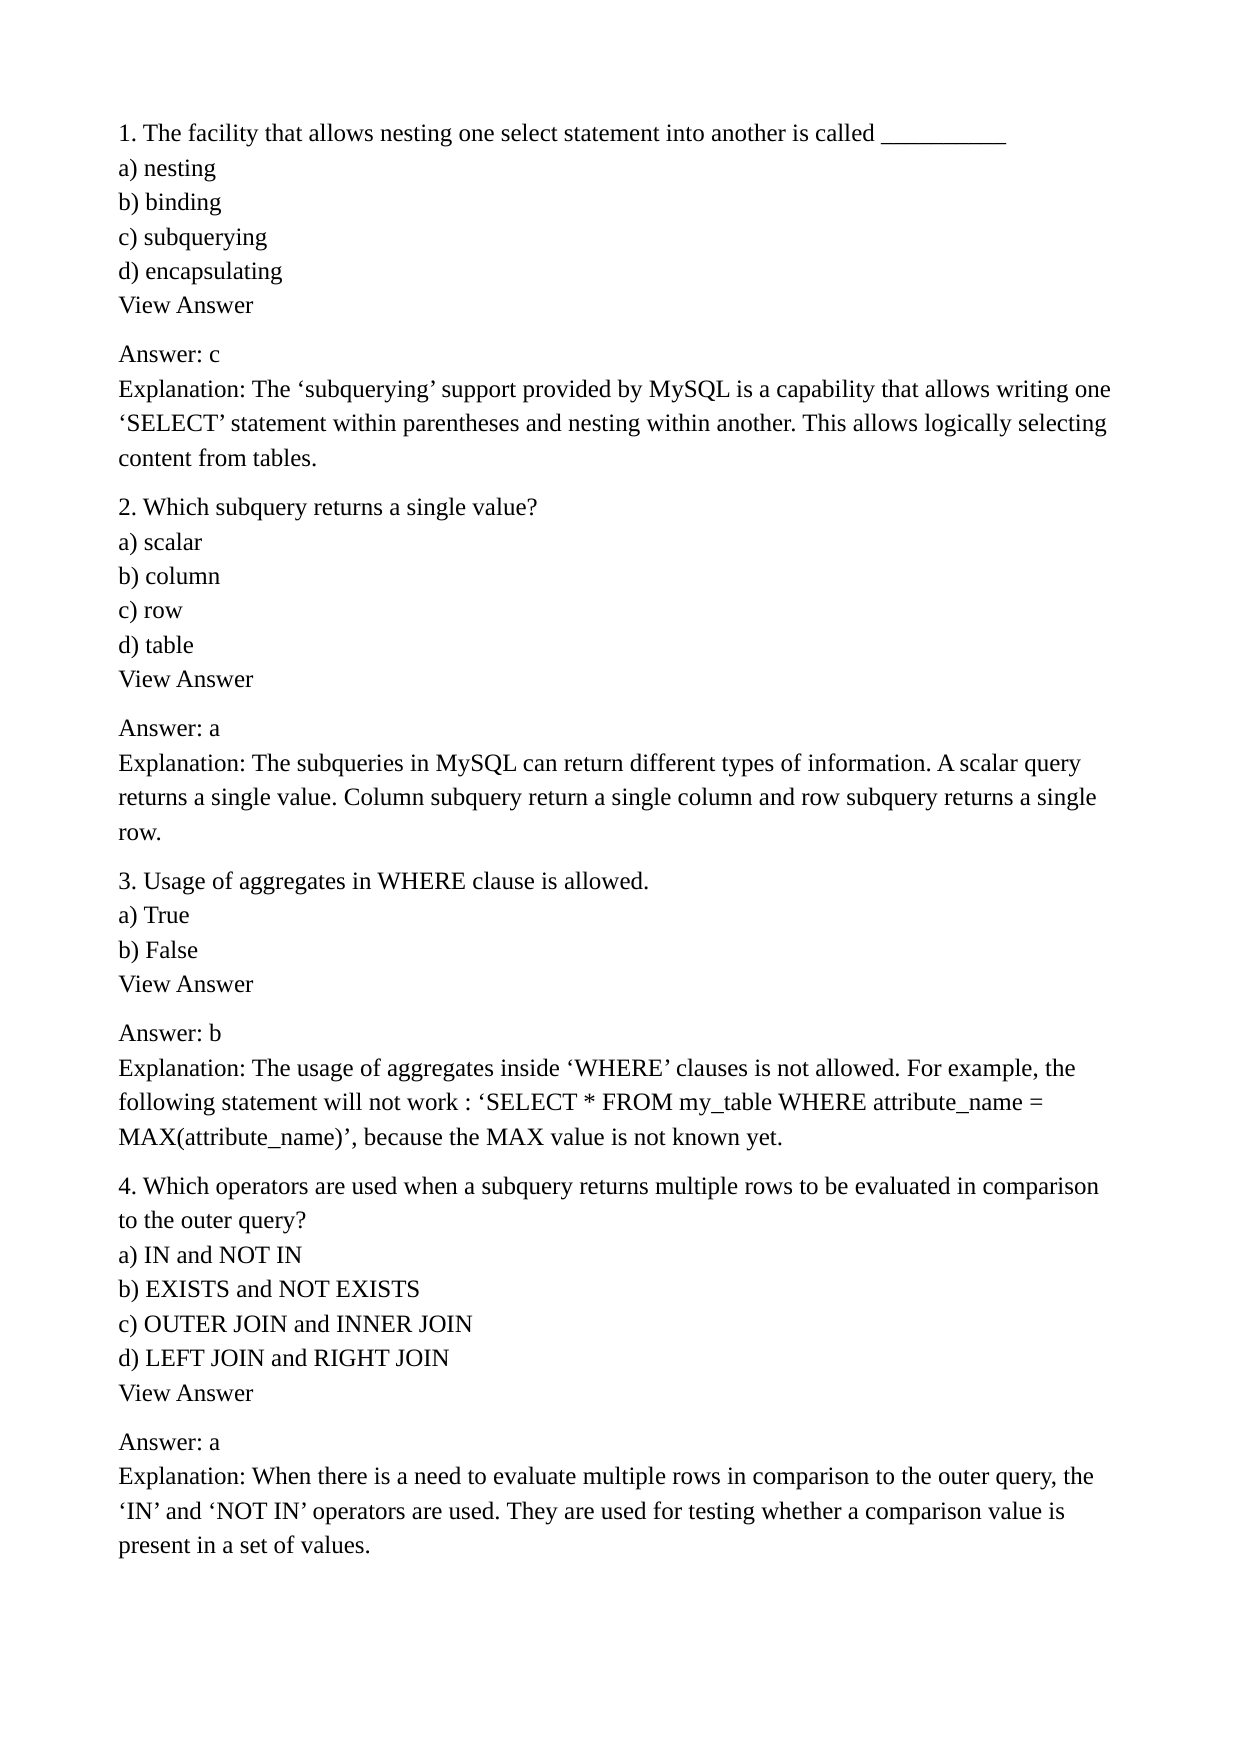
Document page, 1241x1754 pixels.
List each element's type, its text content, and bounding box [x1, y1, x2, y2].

text 1. The facility that allows nesting one select statement into another is called __________ a) nesting b) binding c) subquerying d) encapsulating View Answer [118, 118, 1122, 319]
text Answer: a Explanation: When there is a need to evaluate multiple rows in comparison to the outer query, the ‘IN’ and ‘NOT IN’ operators are used. They are used for testing whether a comparison value is present in a set of values. [118, 1427, 1122, 1559]
text Answer: b Explanation: The usage of aggregates inside ‘WHERE’ clauses is not allowed. For example, the following statement will not work : ‘SELECT * FROM my_table WHERE attribute_name = MAX(attribute_name)’, because the MAX value is not known yet. [118, 1018, 1122, 1151]
text 4. Which operators are used when a subquery returns multiple rows to be evaluated in comparison to the outer query? a) IN and NOT IN b) EXISTS and NOT EXISTS c) OUTER JOIN and INNER JOIN d) LEFT JOIN and RIGHT JOIN View Answer [118, 1171, 1122, 1407]
text 2. Which subquery returns a single value? a) scalar b) column c) row d) table View Answer [118, 492, 1122, 693]
text Answer: a Explanation: The subqueries in MySQL can return different types of information. A scalar query returns a single value. Column subquery return a single column and row subquery returns a single row. [118, 713, 1122, 846]
text Answer: c Explanation: The ‘subquerying’ support provided by MySQL is a capability that allows writing one ‘SELECT’ statement within parentheses and nesting within another. This allows logically selecting content from tables. [118, 339, 1122, 472]
text 3. Usage of aggregates in WHERE clause is allowed. a) True b) False View Answer [118, 866, 1122, 998]
